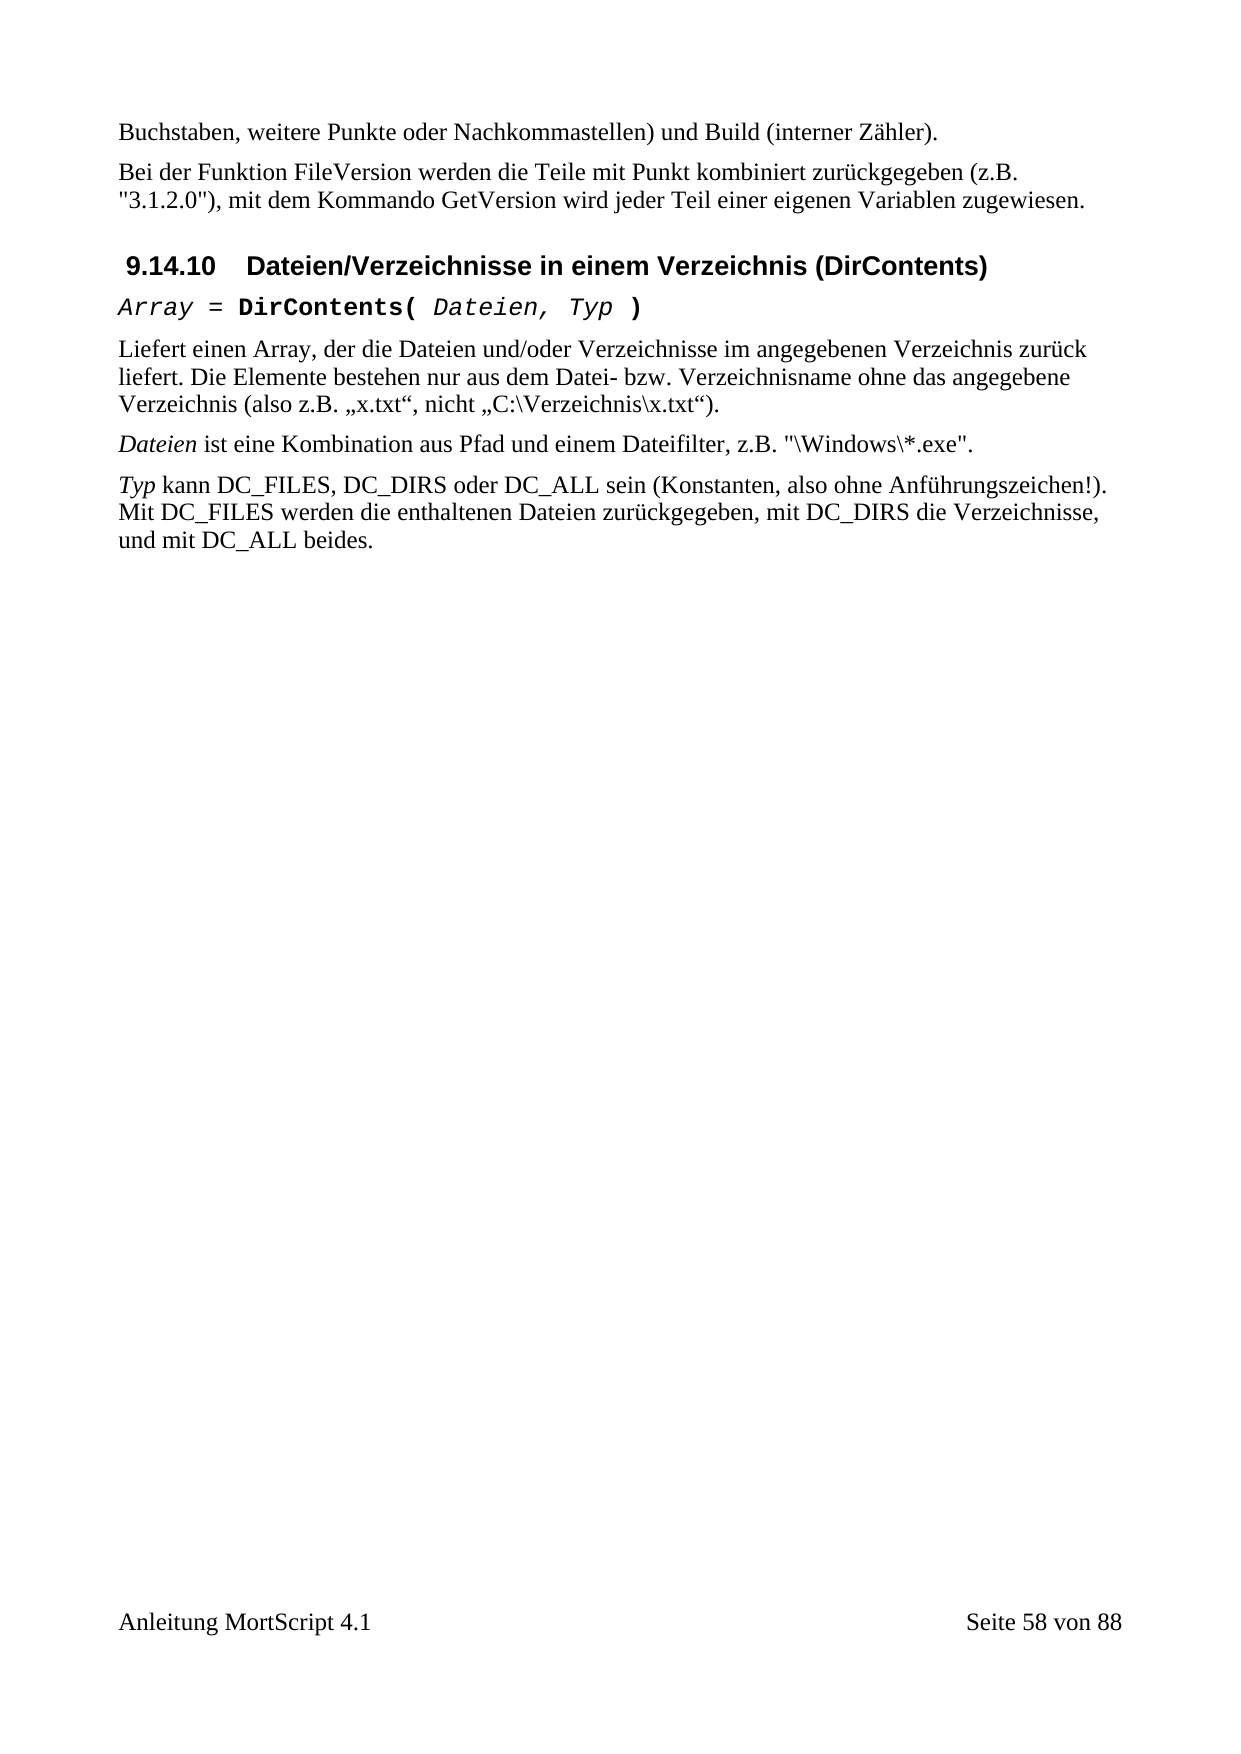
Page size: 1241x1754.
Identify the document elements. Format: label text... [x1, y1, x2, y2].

text Bei der Funktion FileVersion werden die Teile mit Punkt kombiniert zurückgegeben (z.B. "3.1.2.0"), mit dem Kommando GetVersion wird jeder Teil einer eigenen Variablen zugewiesen. [118, 158, 1122, 214]
text Array = DirContents( Dateien, Typ ) [118, 294, 1122, 322]
text Liefert einen Array, der die Dateien und/oder Verzeichnisse im angegebenen Verzeichnis zurück liefert. Die Elemente bestehen nur aus dem Datei- bzw. Verzeichnisname ohne das angegebene Verzeichnis (also z.B. „x.txt“, nicht „C:\Verzeichnis\x.txt“). [118, 335, 1122, 418]
text Typ kann DC_FILES, DC_DIRS oder DC_ALL sein (Konstanten, also ohne Anführungszeichen!). Mit DC_FILES werden die enthaltenen Dateien zurückgegeben, mit DC_DIRS die Verzeichnisse, und mit DC_ALL beides. [118, 471, 1122, 554]
subtitle Dateien/Verzeichnisse in einem Verzeichnis (DirContents) [118, 251, 1122, 282]
text Buchstaben, weitere Punkte oder Nachkommastellen) und Build (interner Zähler). [118, 118, 1122, 146]
text Dateien ist eine Kombination aus Pfad und einem Dateifilter, z.B. "\Windows\*.exe". [118, 431, 1122, 458]
